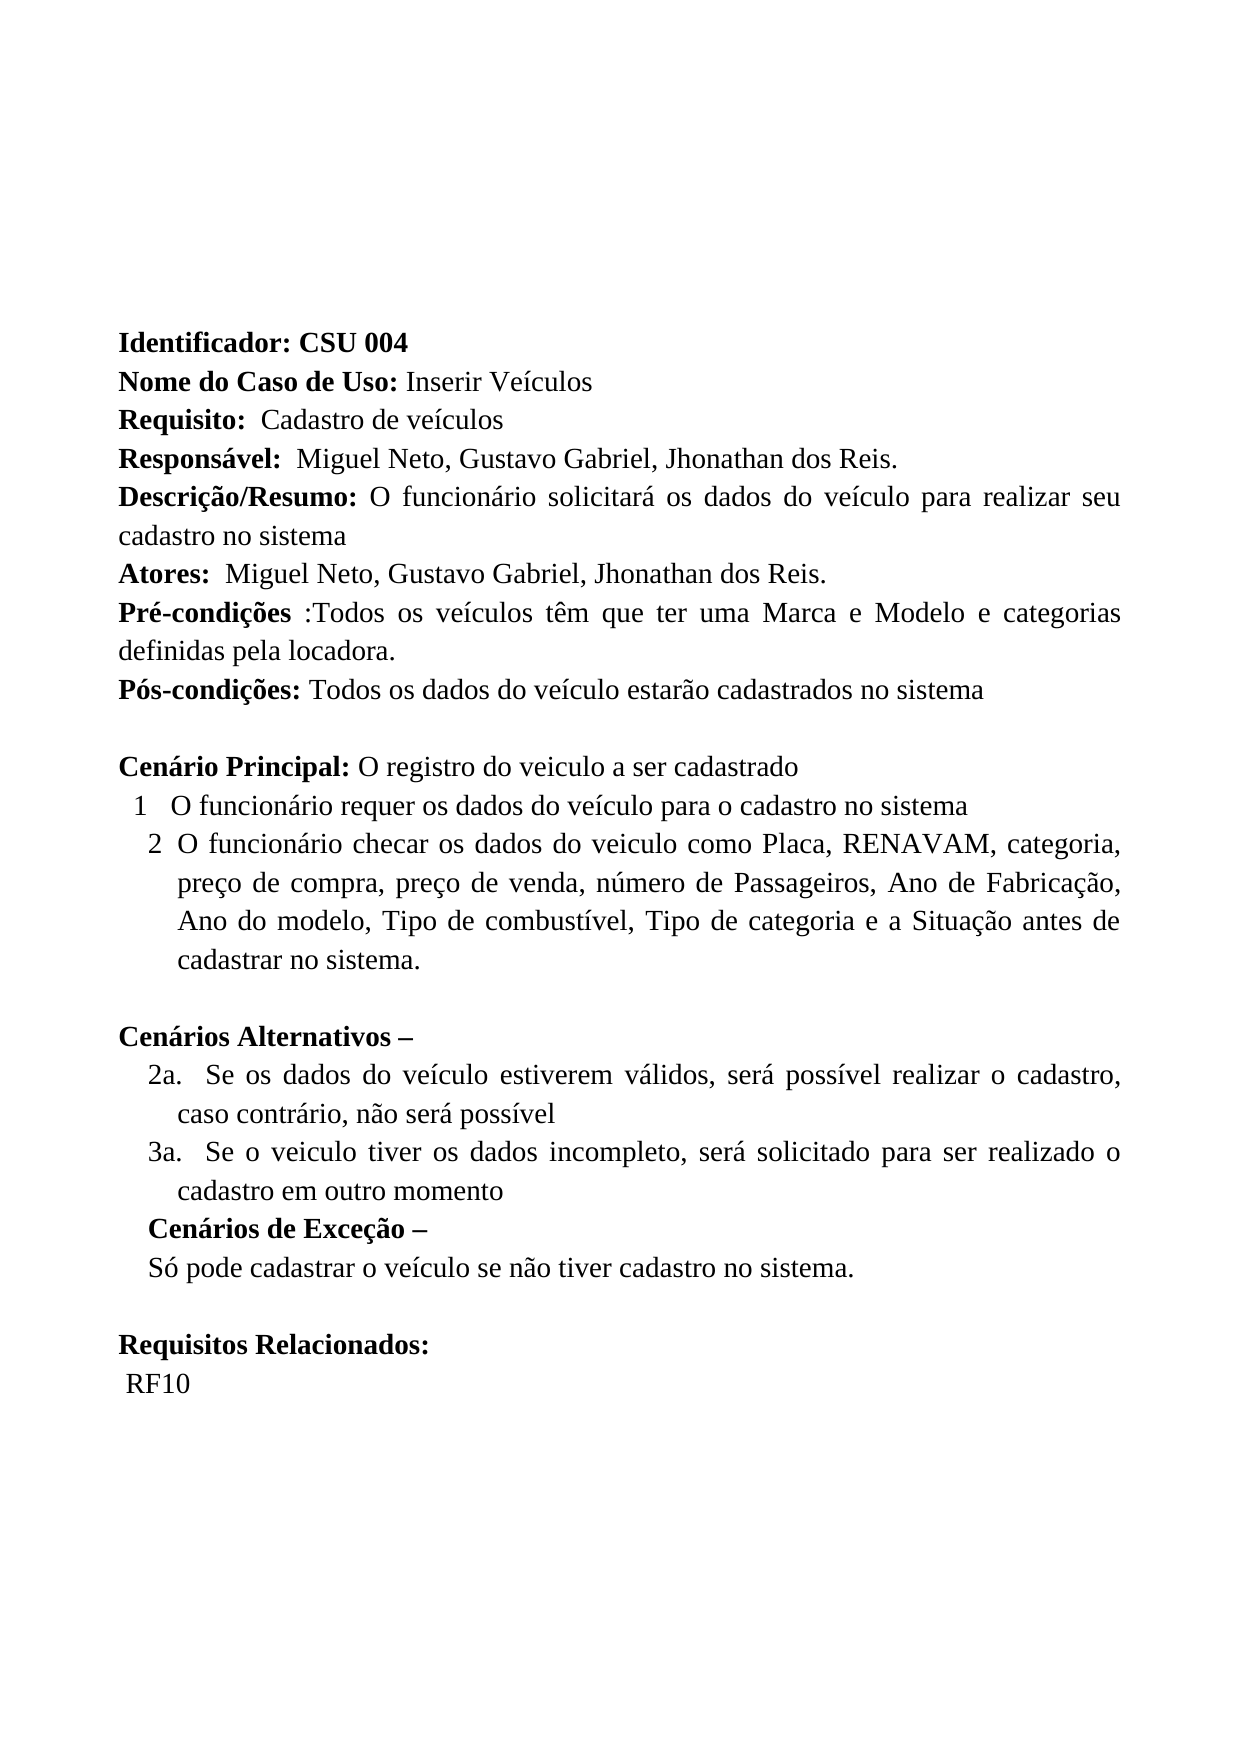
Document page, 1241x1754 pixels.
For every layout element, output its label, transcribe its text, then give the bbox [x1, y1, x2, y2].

text Atores: Miguel Neto, Gustavo Gabriel, Jhonathan dos Reis. [118, 556, 1122, 590]
text Pré-condições :Todos os veículos têm que ter uma Marca e Modelo e categorias definidas pela locadora. [118, 595, 1122, 667]
text Requisitos Relacionados: [118, 1327, 1122, 1361]
text Identificador: CSU 004 [118, 325, 1122, 359]
list O funcionário checar os dados do veiculo como Placa, RENAVAM, categoria, preço de compra, preço de venda, número de Passageiros, Ano de Fabricação, Ano do modelo, Tipo de combustível, Tipo de categoria e a Situação antes de cadastrar no sistema. [148, 826, 1122, 975]
text Cenários de Exceção – [148, 1212, 1122, 1245]
text Responsável: Miguel Neto, Gustavo Gabriel, Jhonathan dos Reis. [118, 441, 1122, 474]
text Cenário Principal: O registro do veiculo a ser cadastrado [118, 749, 1122, 783]
list 3a. Se o veiculo tiver os dados incompleto, será solicitado para ser realizado o cadastro em outro momento [148, 1134, 1122, 1207]
text Pós-condições: Todos os dados do veículo estarão cadastrados no sistema [118, 672, 1122, 706]
text Nome do Caso de Uso: Inserir Veículos [118, 364, 1122, 397]
text Cenários Alternativos – [118, 1019, 1122, 1052]
text Requisito: Cadastro de veículos [118, 402, 1122, 436]
list O funcionário requer os dados do veículo para o cadastro no sistema [133, 788, 1122, 821]
text Descrição/Resumo: O funcionário solicitará os dados do veículo para realizar seu cadastro no sistema [118, 479, 1122, 551]
text RF10 [118, 1366, 1122, 1399]
list 2a. Se os dados do veículo estiverem válidos, será possível realizar o cadastro, caso contrário, não será possível [148, 1057, 1122, 1129]
text Só pode cadastrar o veículo se não tiver cadastro no sistema. [148, 1250, 1122, 1284]
